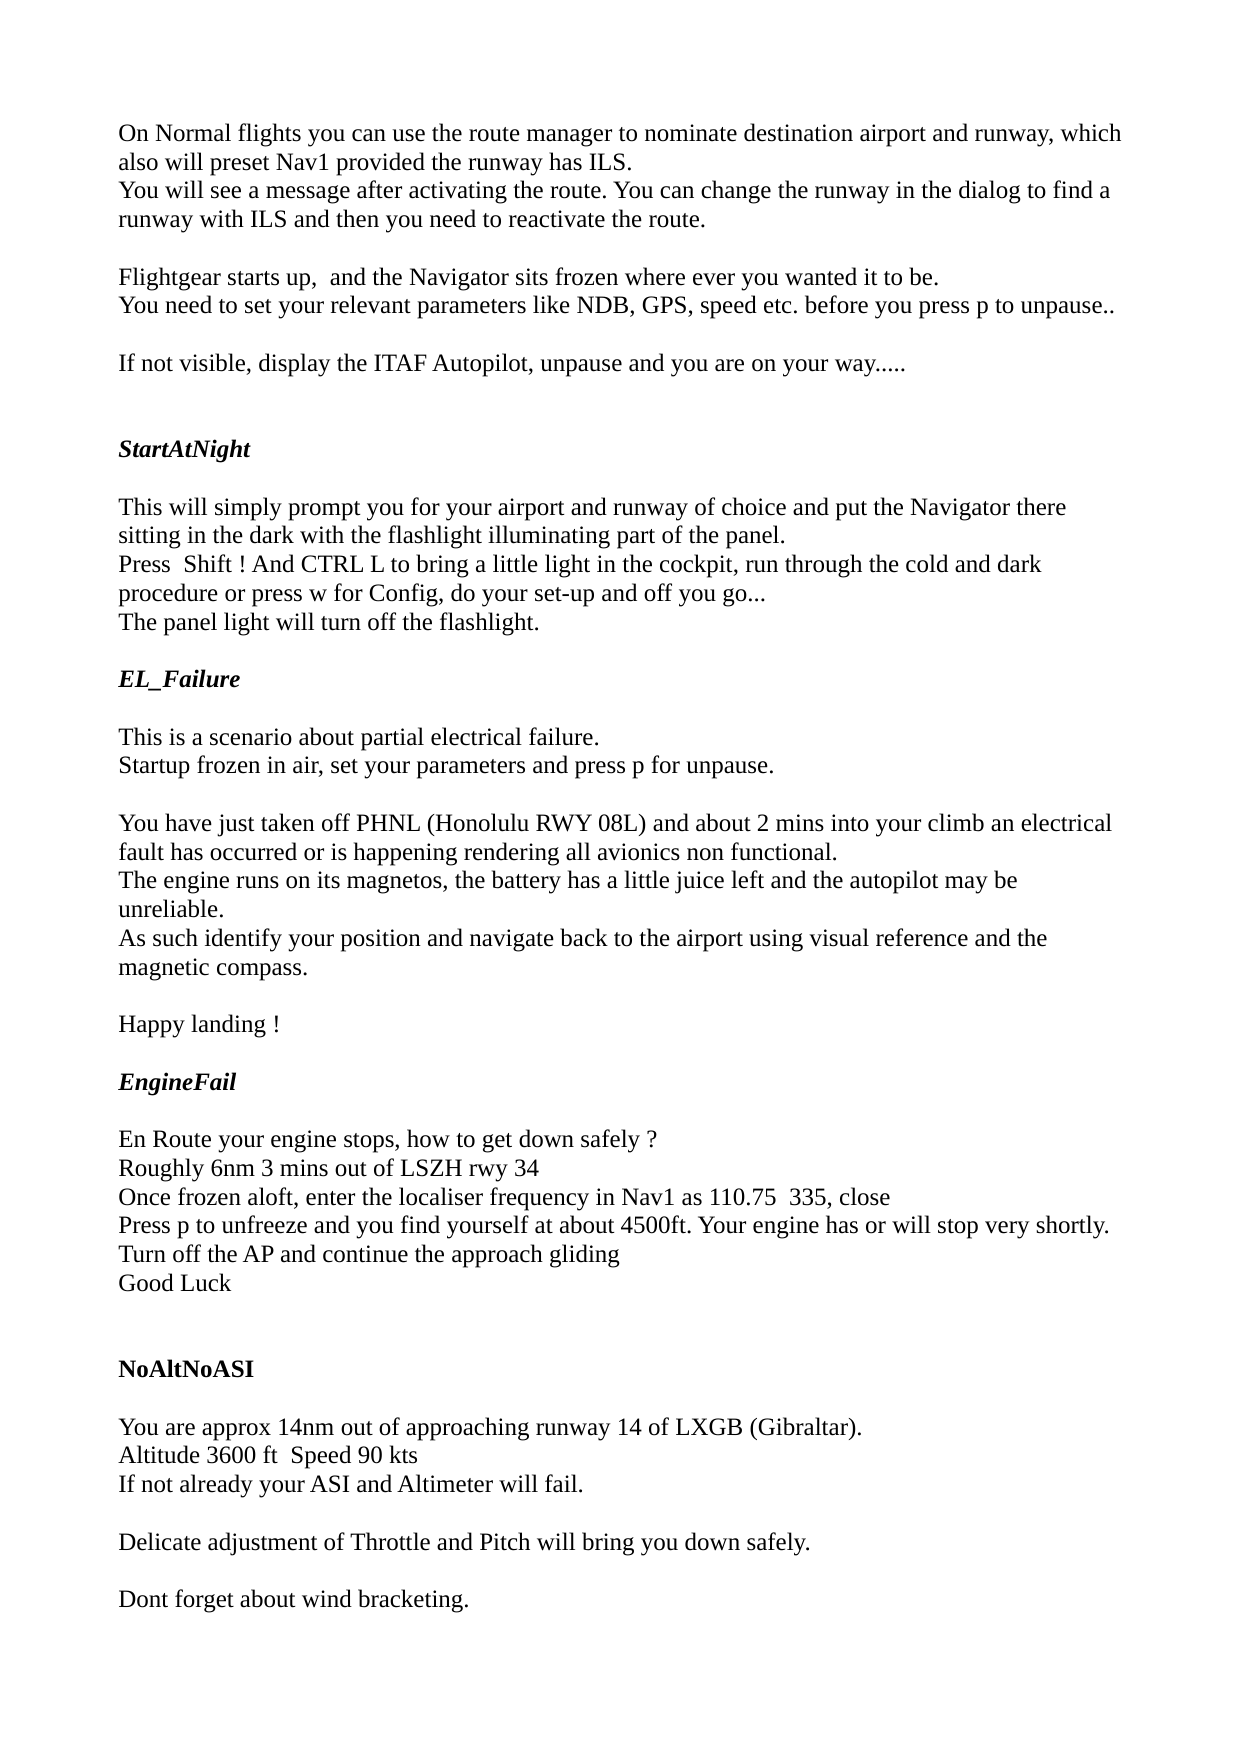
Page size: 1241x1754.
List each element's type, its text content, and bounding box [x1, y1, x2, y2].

text EL_Failure [118, 664, 1122, 693]
text Good Luck [118, 1268, 1122, 1297]
text NoAltNoASI [118, 1354, 1122, 1383]
text On Normal flights you can use the route manager to nominate destination airport and runway, which also will preset Nav1 provided the runway has ILS. [118, 118, 1122, 176]
text Altitude 3600 ft Speed 90 kts [118, 1441, 1122, 1469]
text Flightgear starts up, and the Navigator sits frozen where ever you wanted it to be. [118, 262, 1122, 291]
text If not already your ASI and Altimeter will fail. [118, 1469, 1122, 1498]
text StartAtNight [118, 434, 1122, 463]
text This will simply prompt you for your airport and runway of choice and put the Navigator there sitting in the dark with the flashlight illuminating part of the panel. [118, 492, 1122, 549]
text EngineFail [118, 1067, 1122, 1096]
text Delicate adjustment of Throttle and Pitch will bring you down safely. [118, 1527, 1122, 1556]
text You will see a message after activating the route. You can change the runway in the dialog to find a runway with ILS and then you need to reactivate the route. [118, 176, 1122, 233]
text Startup frozen in air, set your parameters and press p for unpause. [118, 751, 1122, 779]
text En Route your engine stops, how to get down safely ? [118, 1124, 1122, 1153]
text Dont forget about wind bracketing. [118, 1584, 1122, 1613]
text Once frozen aloft, enter the localiser frequency in Nav1 as 110.75 335, close [118, 1182, 1122, 1211]
text Press p to unfreeze and you find yourself at about 4500ft. Your engine has or will stop very shortly. Turn off the AP and continue the approach gliding [118, 1211, 1122, 1268]
text Roughly 6nm 3 mins out of LSZH rwy 34 [118, 1153, 1122, 1182]
text Happy landing ! [118, 1009, 1122, 1038]
text The panel light will turn off the flashlight. [118, 607, 1122, 636]
text The engine runs on its magnetos, the battery has a little juice left and the autopilot may be unreliable. [118, 866, 1122, 923]
text If not visible, display the ITAF Autopilot, unpause and you are on your way..... [118, 348, 1122, 377]
text You need to set your relevant parameters like NDB, GPS, speed etc. before you press p to unpause.. [118, 291, 1122, 319]
text You have just taken off PHNL (Honolulu RWY 08L) and about 2 mins into your climb an electrical fault has occurred or is happening rendering all avionics non functional. [118, 808, 1122, 866]
text Press Shift ! And CTRL L to bring a little light in the cockpit, run through the cold and dark procedure or press w for Config, do your set-up and off you go... [118, 549, 1122, 607]
text As such identify your position and navigate back to the airport using visual reference and the magnetic compass. [118, 923, 1122, 981]
text You are approx 14nm out of approaching runway 14 of LXGB (Gibraltar). [118, 1412, 1122, 1441]
text This is a scenario about partial electrical failure. [118, 722, 1122, 751]
